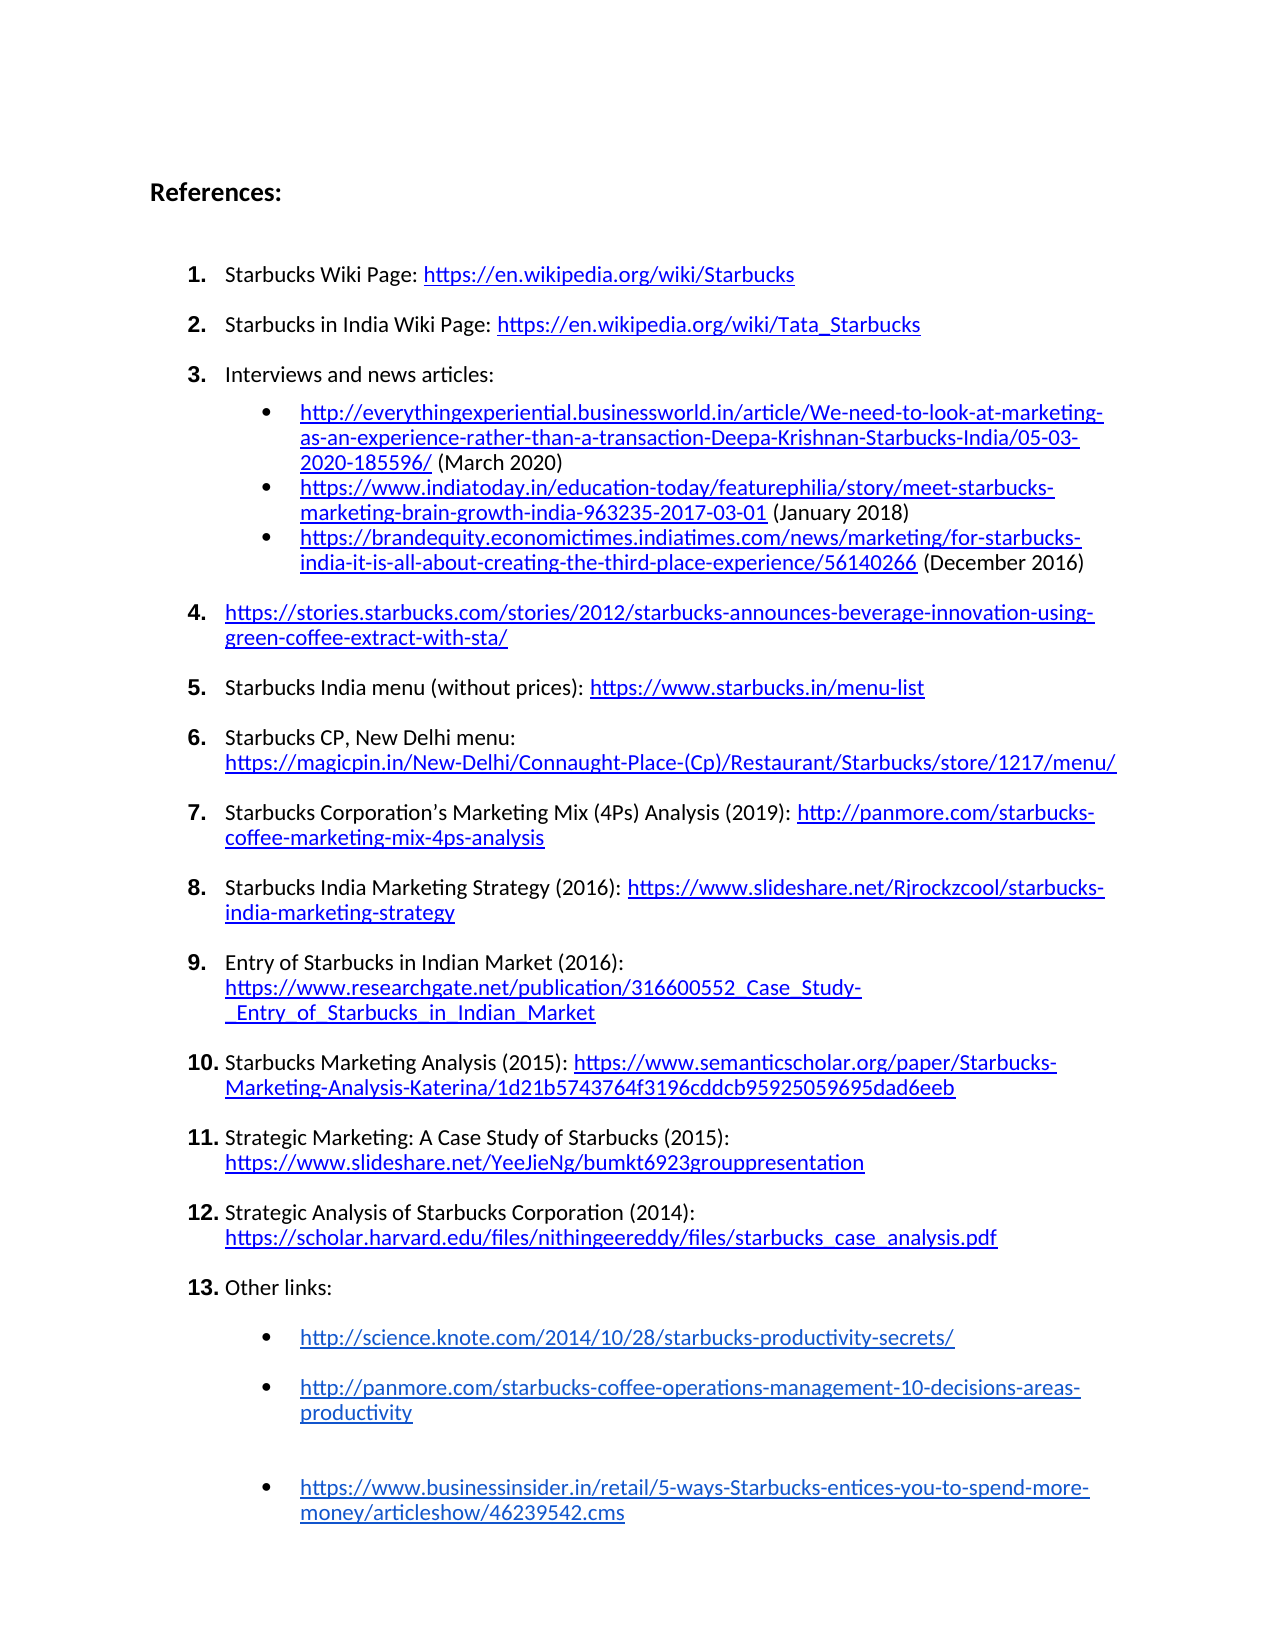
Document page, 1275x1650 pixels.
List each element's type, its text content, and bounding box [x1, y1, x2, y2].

list Starbucks Wiki Page: https://en.wikipedia.org/wiki/Starbucks [187, 263, 1125, 313]
list http://science.knote.com/2014/10/28/starbucks-productivity-secrets/ [262, 1325, 1125, 1350]
list Strategic Marketing: A Case Study of Starbucks (2015): https://www.slideshare.net/YeeJieNg/bumkt6923grouppresentation [187, 1125, 1125, 1200]
list Starbucks Corporation’s Marketing Mix (4Ps) Analysis (2019): http://panmore.com/starbucks-coffee-marketing-mix-4ps-analysis [187, 800, 1125, 875]
list Starbucks India menu (without prices): https://www.starbucks.in/menu-list [187, 675, 1125, 725]
list Starbucks Marketing Analysis (2015): https://www.semanticscholar.org/paper/Starbucks-Marketing-Analysis-Katerina/1d21b5743764f3196cddcb95925059695dad6eeb [187, 1050, 1125, 1125]
list Strategic Analysis of Starbucks Corporation (2014): https://scholar.harvard.edu/files/nithingeereddy/files/starbucks_case_analysis.pdf [187, 1200, 1125, 1275]
text References: [150, 175, 1125, 208]
list https://www.businessinsider.in/retail/5-ways-Starbucks-entices-you-to-spend-more-money/articleshow/46239542.cms [262, 1475, 1125, 1525]
list Starbucks in India Wiki Page: https://en.wikipedia.org/wiki/Tata_Starbucks [187, 313, 1125, 363]
list https://brandequity.economictimes.indiatimes.com/news/marketing/for-starbucks-india-it-is-all-about-creating-the-third-place-experience/56140266 (December 2016) [262, 525, 1125, 575]
list Starbucks CP, New Delhi menu: https://magicpin.in/New-Delhi/Connaught-Place-(Cp)/Restaurant/Starbucks/store/1217/menu/ [187, 725, 1125, 800]
list https://www.indiatoday.in/education-today/featurephilia/story/meet-starbucks-marketing-brain-growth-india-963235-2017-03-01 (January 2018) [262, 475, 1125, 525]
list Interviews and news articles: [187, 363, 1125, 388]
list http://everythingexperiential.businessworld.in/article/We-need-to-look-at-marketing-as-an-experience-rather-than-a-transaction-Deepa-Krishnan-Starbucks-India/05-03-2020-185596/ (March 2020) [262, 400, 1125, 475]
list https://stories.starbucks.com/stories/2012/starbucks-announces-beverage-innovation-using-green-coffee-extract-with-sta/ [187, 600, 1125, 675]
list Starbucks India Marketing Strategy (2016): https://www.slideshare.net/Rjrockzcool/starbucks-india-marketing-strategy [187, 875, 1125, 950]
list http://panmore.com/starbucks-coffee-operations-management-10-decisions-areas-productivity [262, 1375, 1125, 1425]
list Entry of Starbucks in Indian Market (2016): https://www.researchgate.net/publication/316600552_Case_Study-_Entry_of_Starbucks_in_Indian_Market [187, 950, 1125, 1050]
list Other links: [187, 1275, 1125, 1300]
